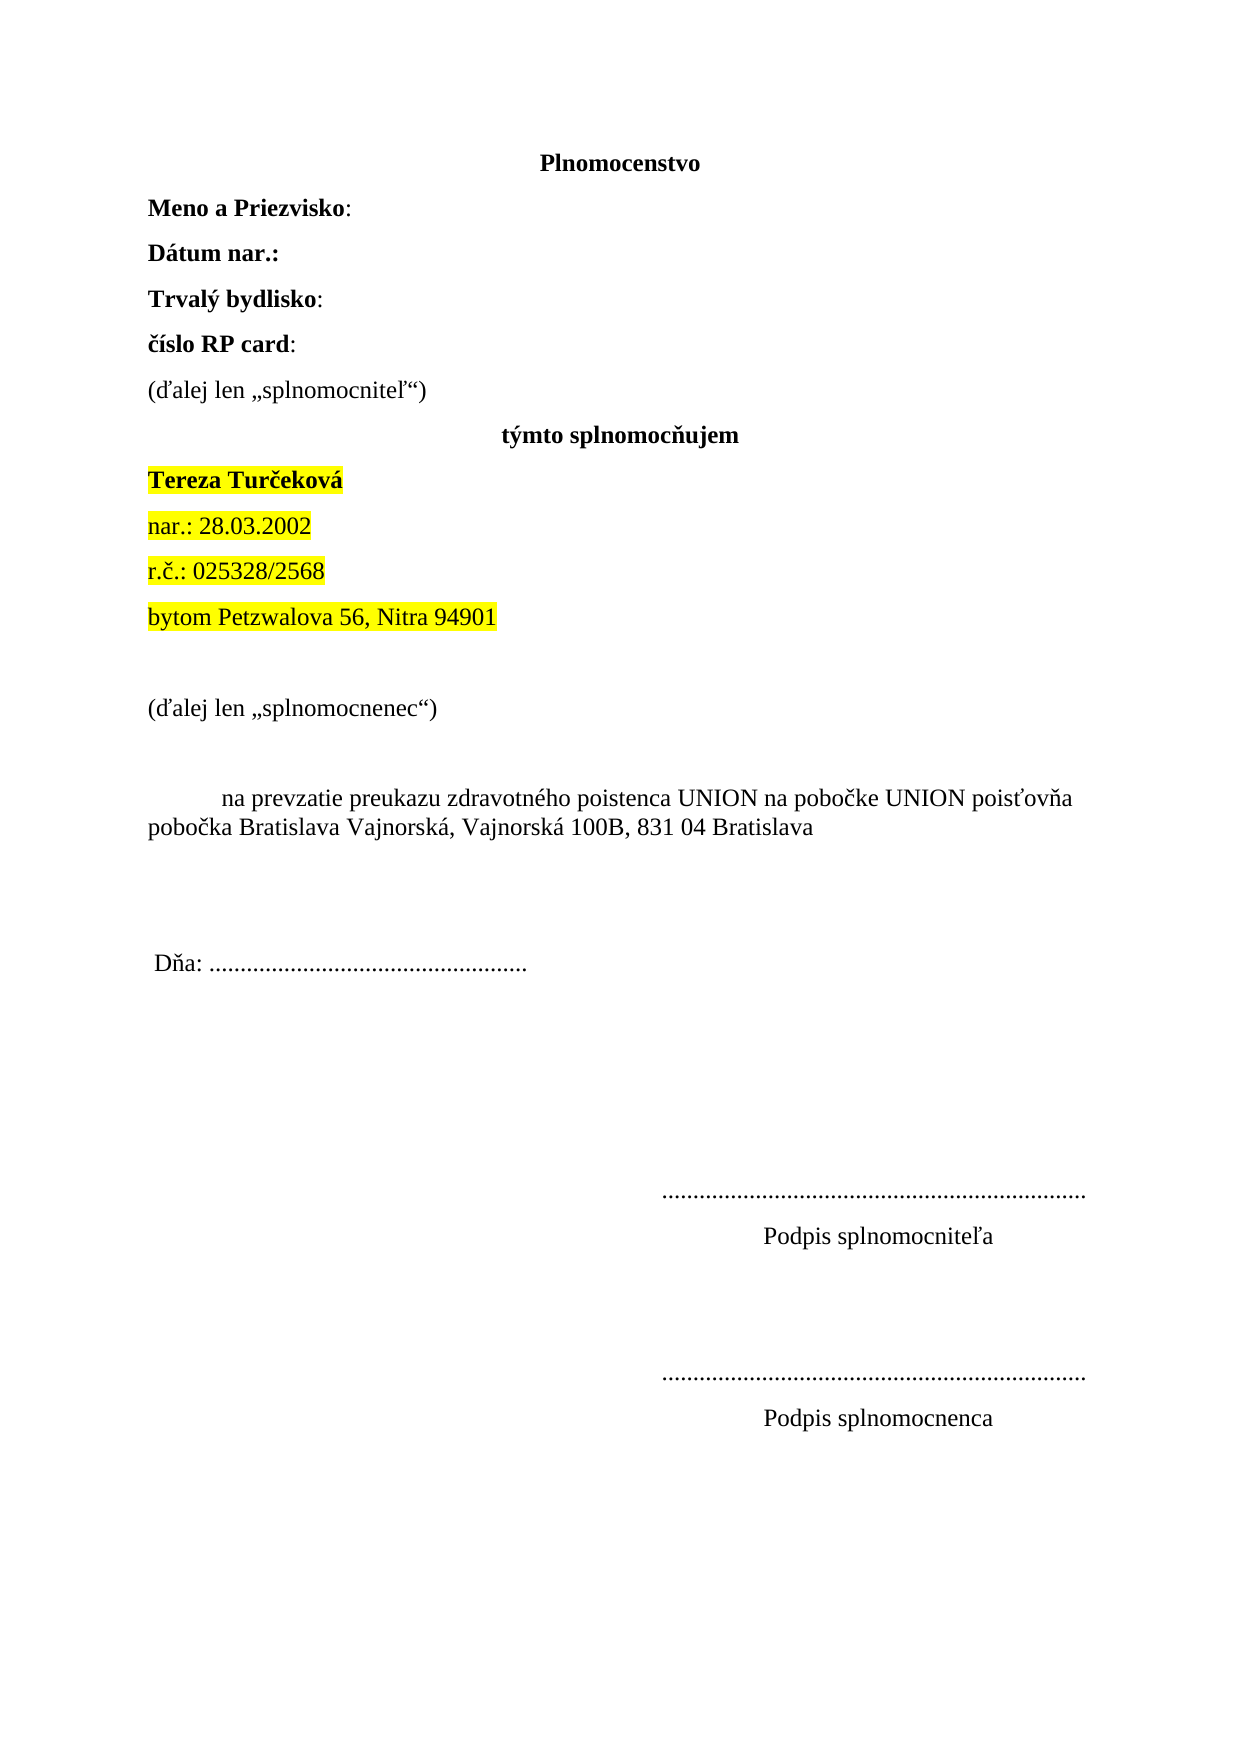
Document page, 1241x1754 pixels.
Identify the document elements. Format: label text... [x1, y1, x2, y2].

text Podpis splnomocnenca [664, 1403, 1093, 1431]
text (ďalej len „splnomocniteľ“) [148, 375, 1093, 403]
text r.č.: 025328/2568 [148, 556, 1063, 585]
text bytom Petzwalova 56, Nitra 94901 [148, 602, 1063, 631]
text .................................................................... [148, 1176, 1093, 1204]
text Meno a Priezvisko: [148, 193, 1093, 222]
text týmto splnomocňujem [148, 420, 1093, 449]
text Trvalý bydlisko: [148, 284, 1093, 313]
text Tereza Turčeková [148, 466, 1063, 494]
text Podpis splnomocniteľa [590, 1221, 1093, 1250]
text (ďalej len „splnomocnenec“) [148, 693, 1093, 721]
text nar.: 28.03.2002 [148, 511, 1063, 540]
text Dňa: ................................................... [148, 948, 1093, 977]
text .................................................................... [148, 1357, 1093, 1386]
text na prevzatie preukazu zdravotného poistenca UNION na pobočke UNION poisťovňa pobočka Bratislava Vajnorská, Vajnorská 100B, 831 04 Bratislava [148, 783, 1093, 841]
text číslo RP card: [148, 329, 1093, 358]
text Plnomocenstvo [148, 148, 1093, 176]
text Dátum nar.: [148, 238, 1093, 267]
